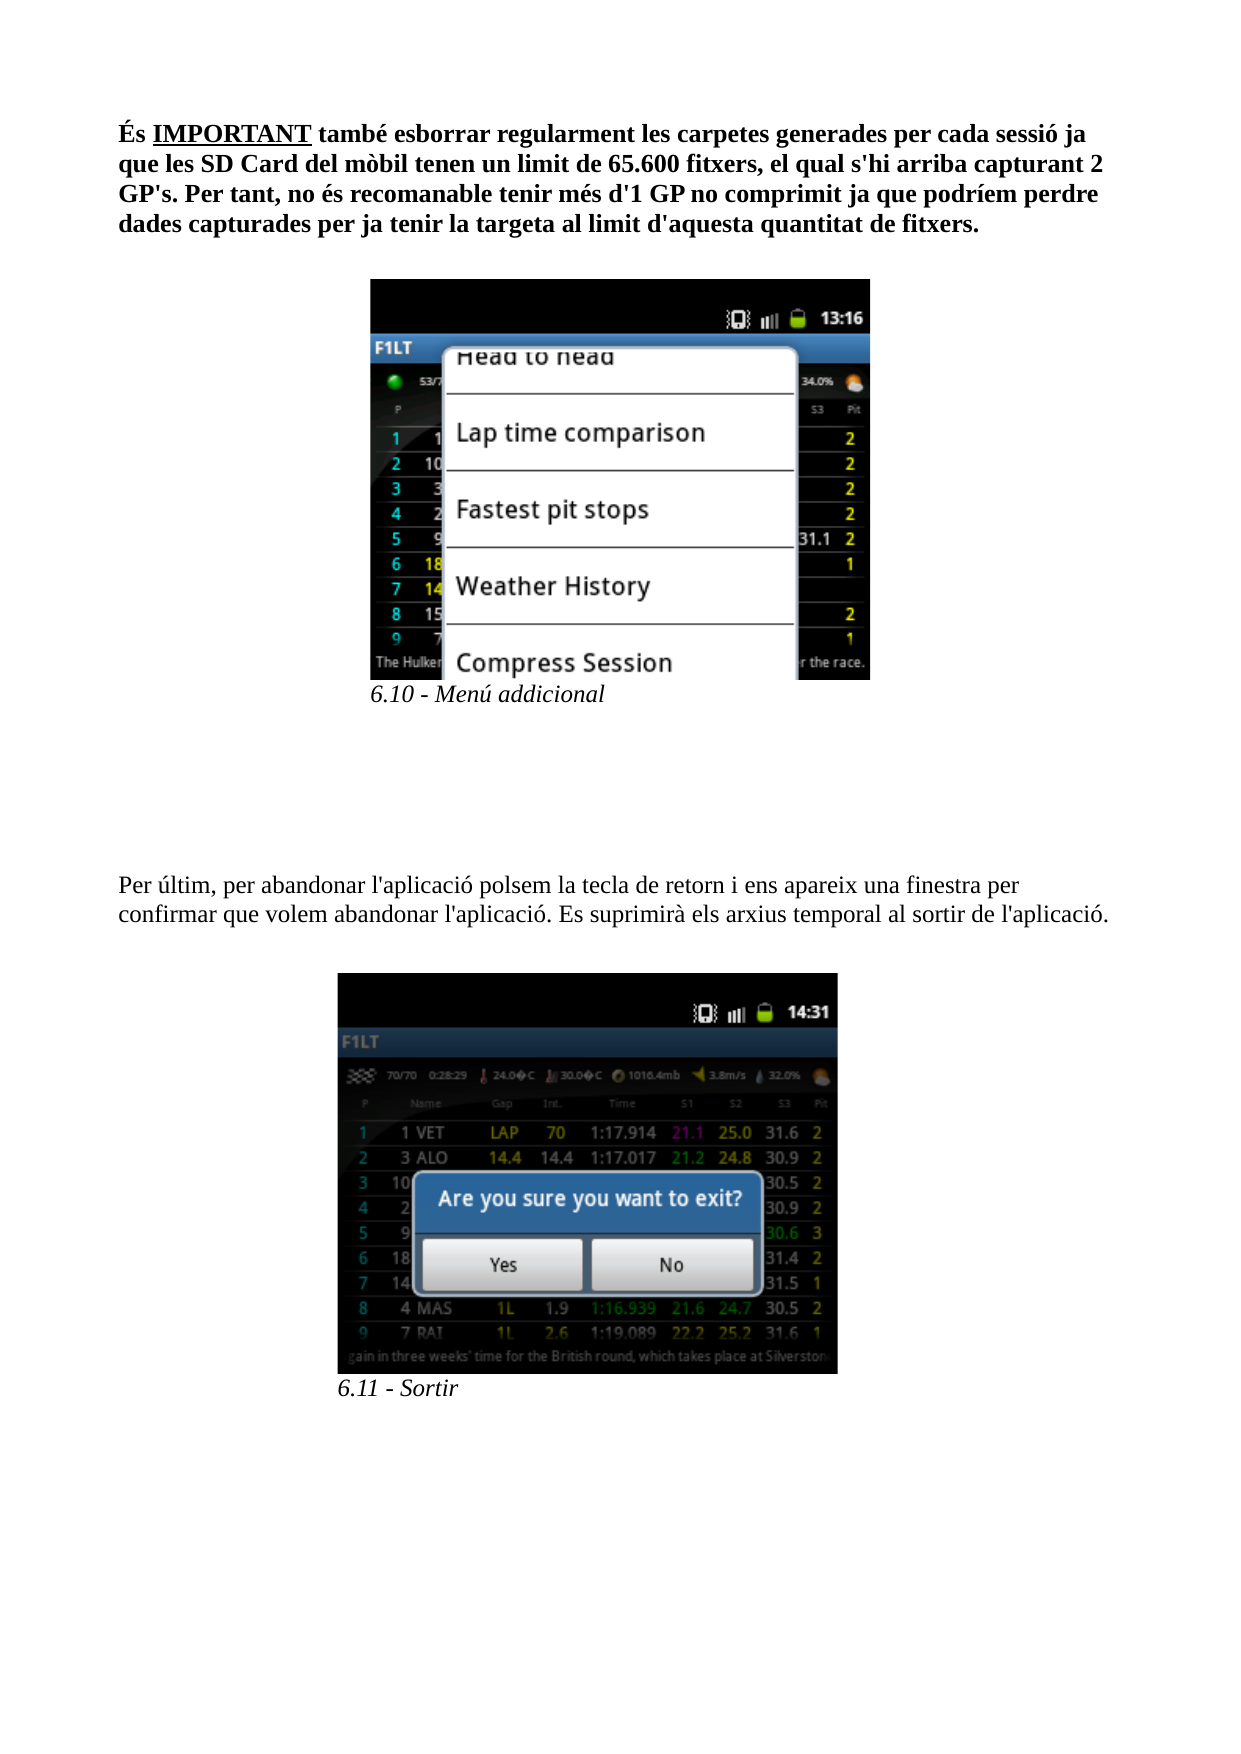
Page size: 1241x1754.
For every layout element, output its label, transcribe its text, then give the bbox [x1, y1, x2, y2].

text 6.11 - Sortir [337, 1374, 837, 1402]
picture [337, 973, 838, 1374]
text Per últim, per abandonar l'aplicació polsem la tecla de retorn i ens apareix una finestra per confirmar que volem abandonar l'aplicació. Es suprimirà els arxius temporal al sortir de l'aplicació. [118, 871, 1122, 928]
text 6.10 - Menú addicional [370, 680, 870, 708]
picture [370, 279, 871, 680]
text És IMPORTANT també esborrar regularment les carpetes generades per cada sessió ja que les SD Card del mòbil tenen un limit de 65.600 fitxers, el qual s'hi arriba capturant 2 GP's. Per tant, no és recomanable tenir més d'1 GP no comprimit ja que podríem perdre dades capturades per ja tenir la targeta al limit d'aquesta quantitat de fitxers. [118, 118, 1122, 238]
